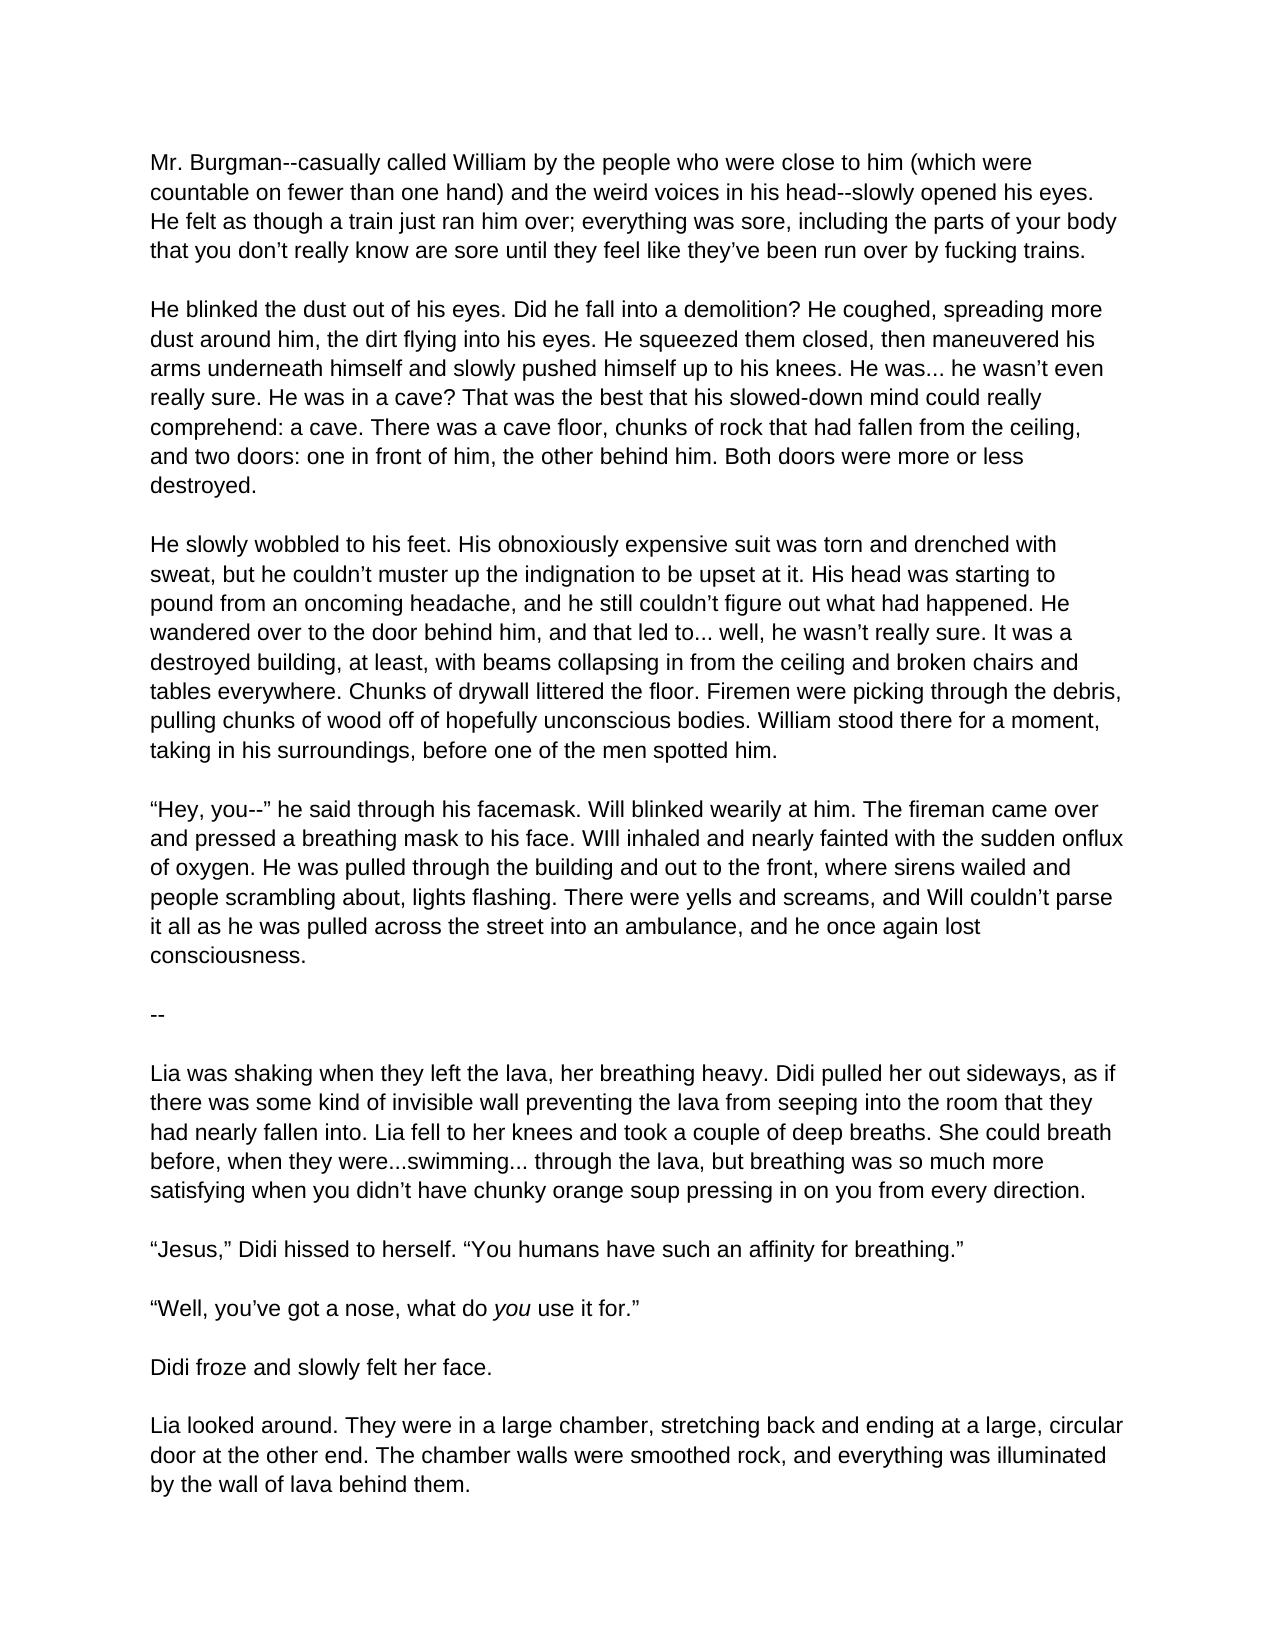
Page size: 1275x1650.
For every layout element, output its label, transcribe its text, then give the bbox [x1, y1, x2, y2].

text Mr. Burgman--casually called William by the people who were close to him (which were countable on fewer than one hand) and the weird voices in his head--slowly opened his eyes. He felt as though a train just ran him over; everything was sore, including the parts of your body that you don’t really know are sore until they feel like they’ve been run over by fucking trains. [150, 150, 1125, 264]
text Lia looked around. They were in a large chamber, stretching back and ending at a large, circular door at the other end. The chamber walls were smoothed rock, and everything was illuminated by the wall of lava behind them. [150, 1413, 1125, 1497]
text -- [150, 1002, 1125, 1027]
text “Jesus,” Didi hissed to herself. “You humans have such an affinity for breathing.” [150, 1237, 1125, 1262]
text “Hey, you--” he said through his facemask. Will blinked wearily at him. The fireman came over and pressed a breathing mask to his face. WIll inhaled and nearly fainted with the sudden onflux of oxygen. He was pulled through the building and out to the front, where sirens wailed and people scrambling about, lights flashing. There were yells and screams, and Will couldn’t parse it all as he was pulled across the street into an ambulance, and he once again lost consciousness. [150, 796, 1125, 969]
text He slowly wobbled to his feet. His obnoxiously expensive suit was torn and drenched with sweat, but he couldn’t muster up the indignation to be upset at it. His head was starting to pound from an oncoming headache, and he still couldn’t figure out what had happened. He wandered over to the door behind him, and that led to... well, he wasn’t really sure. It was a destroyed building, at least, with beams collapsing in from the ceiling and broken chairs and tables everywhere. Chunks of drywall littered the floor. Firemen were picking through the debris, pulling chunks of wood off of hopefully unconscious bodies. William stood there for a moment, taking in his surroundings, before one of the men spotted him. [150, 532, 1125, 763]
text Lia was shaking when they left the lava, her breathing heavy. Didi pulled her out sideways, as if there was some kind of invisible wall preventing the lava from seeping into the room that they had nearly fallen into. Lia fell to her knees and took a couple of deep breaths. She could breath before, when they were...swimming... through the lava, but breathing was so much more satisfying when you didn’t have chunky orange soup pressing in on you from every direction. [150, 1061, 1125, 1204]
text He blinked the dust out of his eyes. Did he fall into a demolition? He coughed, spreading more dust around him, the dirt flying into his eyes. He squeezed them closed, then maneuvered his arms underneath himself and slowly pushed himself up to his knees. He was... he wasn’t even really sure. He was in a cave? That was the best that his slowed-down mind could really comprehend: a cave. There was a cave floor, chunks of rock that had fallen from the ceiling, and two doors: one in front of him, the other behind him. Both doors were more or less destroyed. [150, 297, 1125, 499]
text Didi froze and slowly felt her face. [150, 1354, 1125, 1380]
text “Well, you’ve got a nose, what do you use it for.” [150, 1296, 1125, 1321]
